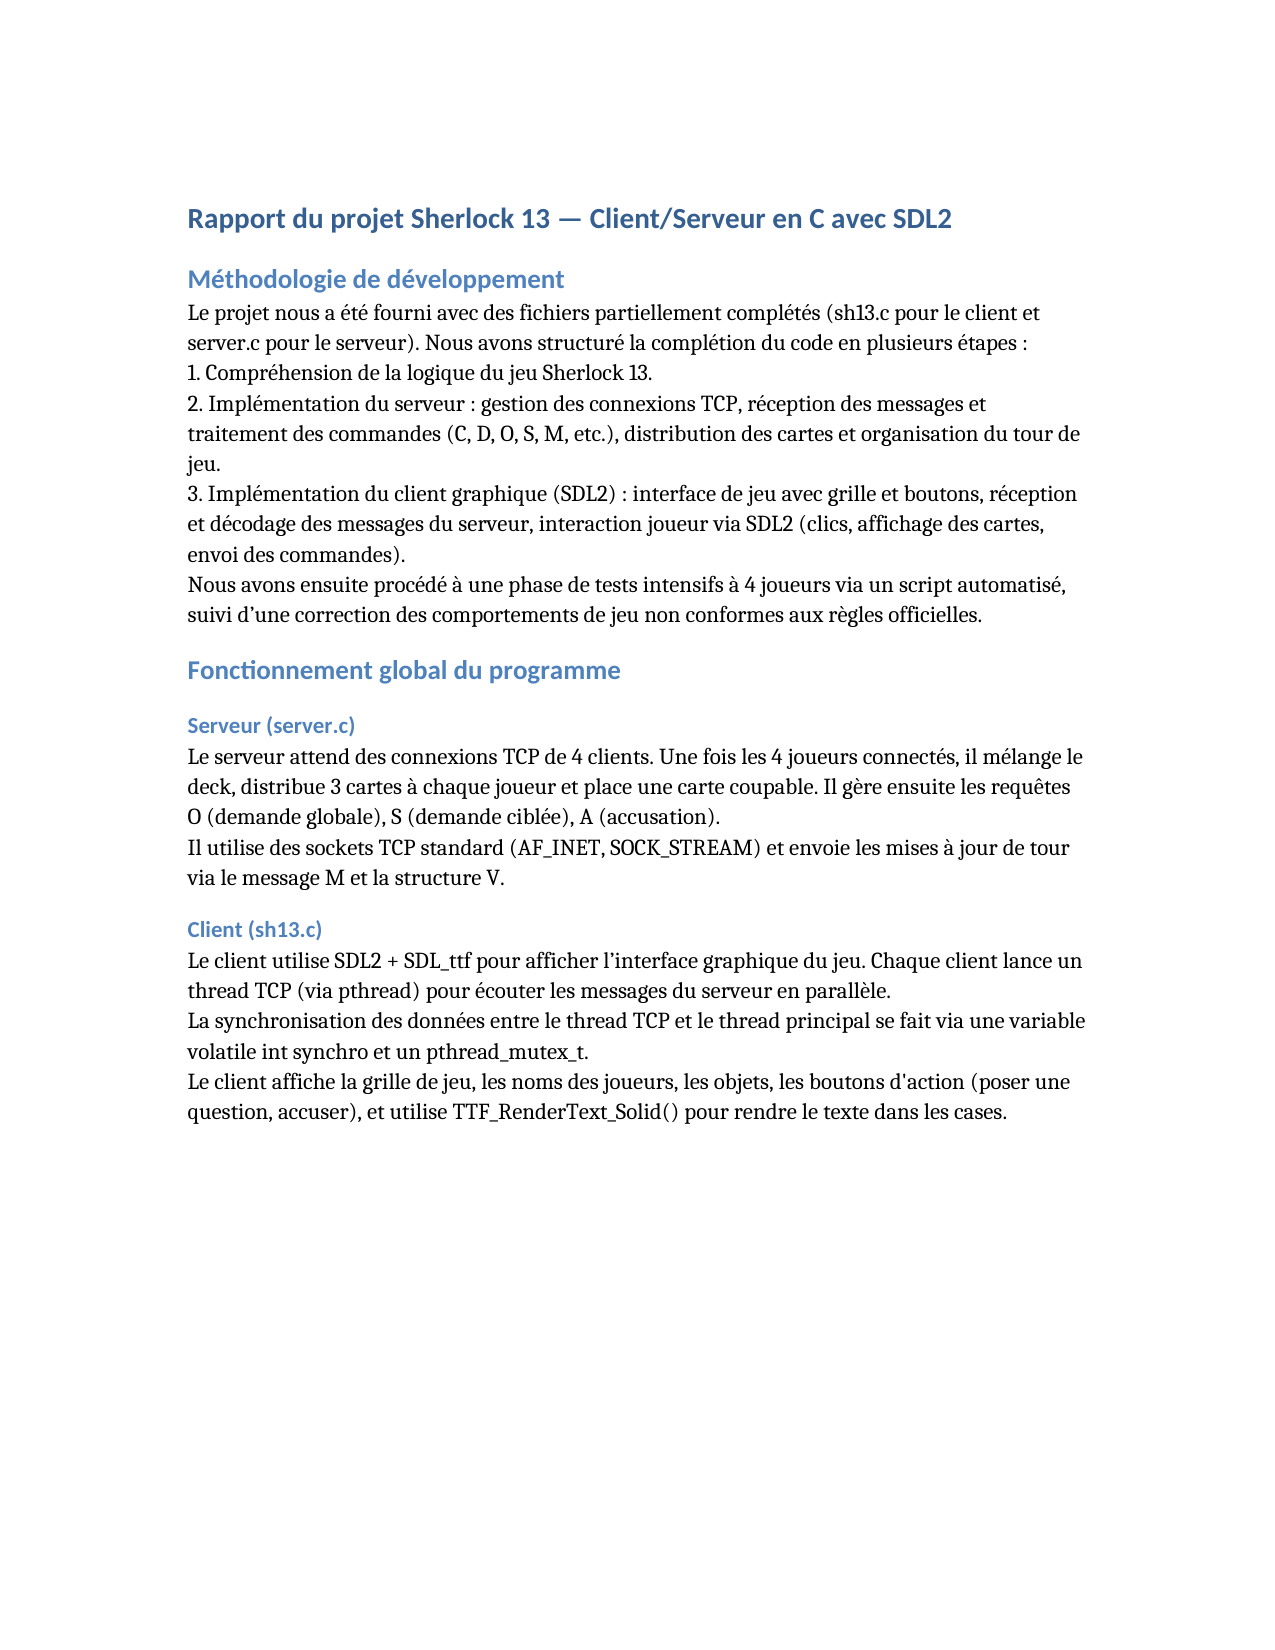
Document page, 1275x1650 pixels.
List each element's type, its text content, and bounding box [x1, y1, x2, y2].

subtitle Méthodologie de développement [187, 262, 1087, 295]
subtitle Fonctionnement global du programme [187, 653, 1087, 686]
subtitle Rapport du projet Sherlock 13 — Client/Serveur en C avec SDL2 [187, 200, 1087, 236]
subtitle Client (sh13.c) [187, 916, 1087, 944]
text Le projet nous a été fourni avec des fichiers partiellement complétés (sh13.c pour le client et server.c pour le serveur). Nous avons structuré la complétion du code en plusieurs étapes : 1. Compréhension de la logique du jeu Sherlock 13. 2. Implémentation du serveur : gestion des connexions TCP, réception des messages et traitement des commandes (C, D, O, S, M, etc.), distribution des cartes et organisation du tour de jeu. 3. Implémentation du client graphique (SDL2) : interface de jeu avec grille et boutons, réception et décodage des messages du serveur, interaction joueur via SDL2 (clics, affichage des cartes, envoi des commandes). Nous avons ensuite procédé à une phase de tests intensifs à 4 joueurs via un script automatisé, suivi d’une correction des comportements de jeu non conformes aux règles officielles. [187, 300, 1087, 628]
text Le serveur attend des connexions TCP de 4 clients. Une fois les 4 joueurs connectés, il mélange le deck, distribue 3 cartes à chaque joueur et place une carte coupable. Il gère ensuite les requêtes O (demande globale), S (demande ciblée), A (accusation). Il utilise des sockets TCP standard (AF_INET, SOCK_STREAM) et envoie les mises à jour de tour via le message M et la structure V. [187, 744, 1087, 891]
subtitle Serveur (server.c) [187, 712, 1087, 739]
text Le client utilise SDL2 + SDL_ttf pour afficher l’interface graphique du jeu. Chaque client lance un thread TCP (via pthread) pour écouter les messages du serveur en parallèle. La synchronisation des données entre le thread TCP et le thread principal se fait via une variable volatile int synchro et un pthread_mutex_t. Le client affiche la grille de jeu, les noms des joueurs, les objets, les boutons d'action (poser une question, accuser), et utilise TTF_RenderText_Solid() pour rendre le texte dans les cases. [187, 948, 1087, 1125]
